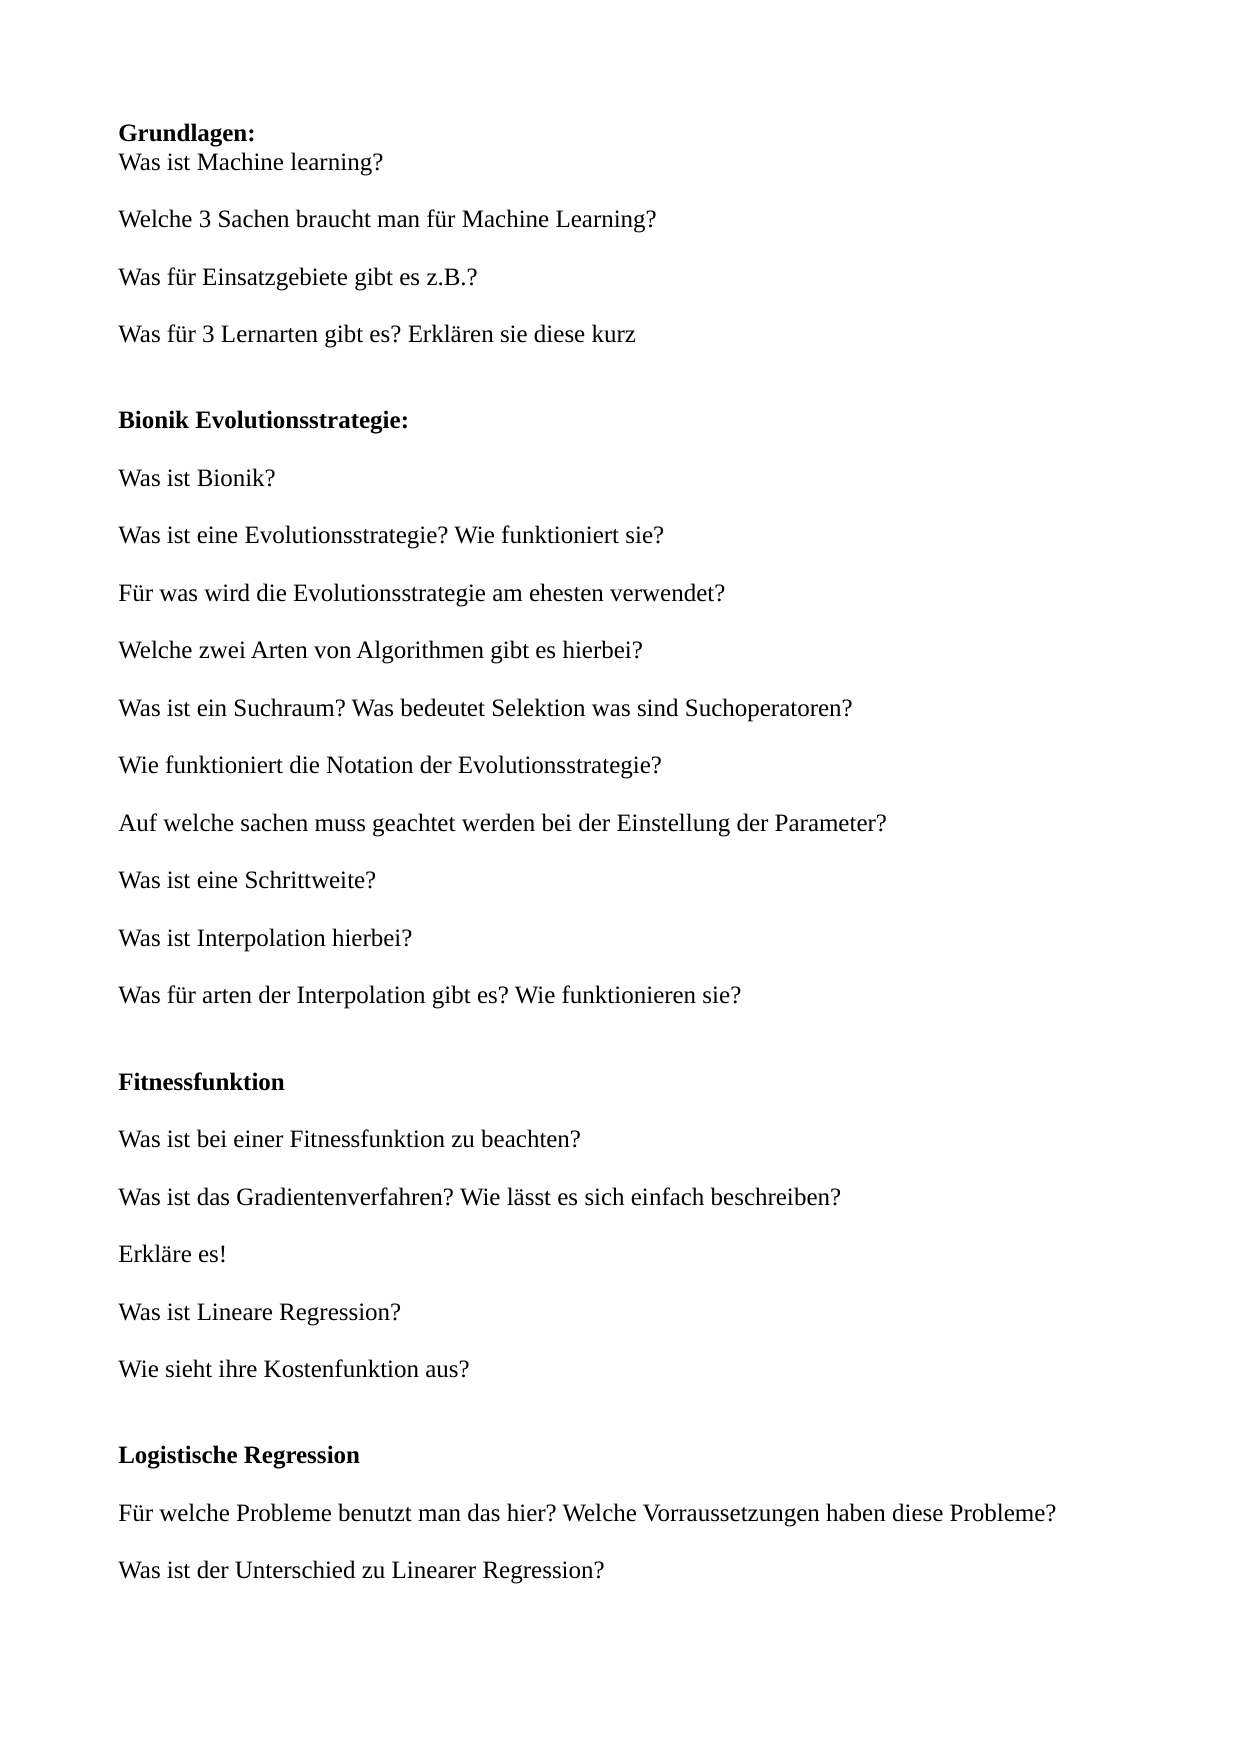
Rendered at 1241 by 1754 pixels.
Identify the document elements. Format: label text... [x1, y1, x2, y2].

text Wie funktioniert die Notation der Evolutionsstrategie? [118, 751, 1122, 779]
text Was ist ein Suchraum? Was bedeutet Selektion was sind Suchoperatoren? [118, 693, 1122, 722]
text Was für arten der Interpolation gibt es? Wie funktionieren sie? [118, 981, 1122, 1009]
text Was für 3 Lernarten gibt es? Erklären sie diese kurz [118, 319, 1122, 348]
text Was ist das Gradientenverfahren? Wie lässt es sich einfach beschreiben? [118, 1182, 1122, 1211]
text Für welche Probleme benutzt man das hier? Welche Vorraussetzungen haben diese Probleme? [118, 1498, 1122, 1527]
text Fitnessfunktion [118, 1067, 1122, 1096]
text Auf welche sachen muss geachtet werden bei der Einstellung der Parameter? [118, 808, 1122, 837]
text Was ist Lineare Regression? [118, 1297, 1122, 1326]
text Was ist eine Evolutionsstrategie? Wie funktioniert sie? [118, 521, 1122, 549]
text Welche zwei Arten von Algorithmen gibt es hierbei? [118, 636, 1122, 664]
text Erkläre es! [118, 1239, 1122, 1268]
text Was ist Machine learning? [118, 147, 1122, 176]
text Was für Einsatzgebiete gibt es z.B.? [118, 262, 1122, 291]
text Logistische Regression [118, 1441, 1122, 1469]
text Was ist der Unterschied zu Linearer Regression? [118, 1556, 1122, 1584]
text Für was wird die Evolutionsstrategie am ehesten verwendet? [118, 578, 1122, 607]
text Wie sieht ihre Kostenfunktion aus? [118, 1354, 1122, 1383]
text Grundlagen: [118, 118, 1122, 147]
text Was ist bei einer Fitnessfunktion zu beachten? [118, 1124, 1122, 1153]
text Was ist Interpolation hierbei? [118, 923, 1122, 952]
text Welche 3 Sachen braucht man für Machine Learning? [118, 204, 1122, 233]
text Was ist Bionik? [118, 463, 1122, 492]
text Bionik Evolutionsstrategie: [118, 406, 1122, 434]
text Was ist eine Schrittweite? [118, 866, 1122, 894]
